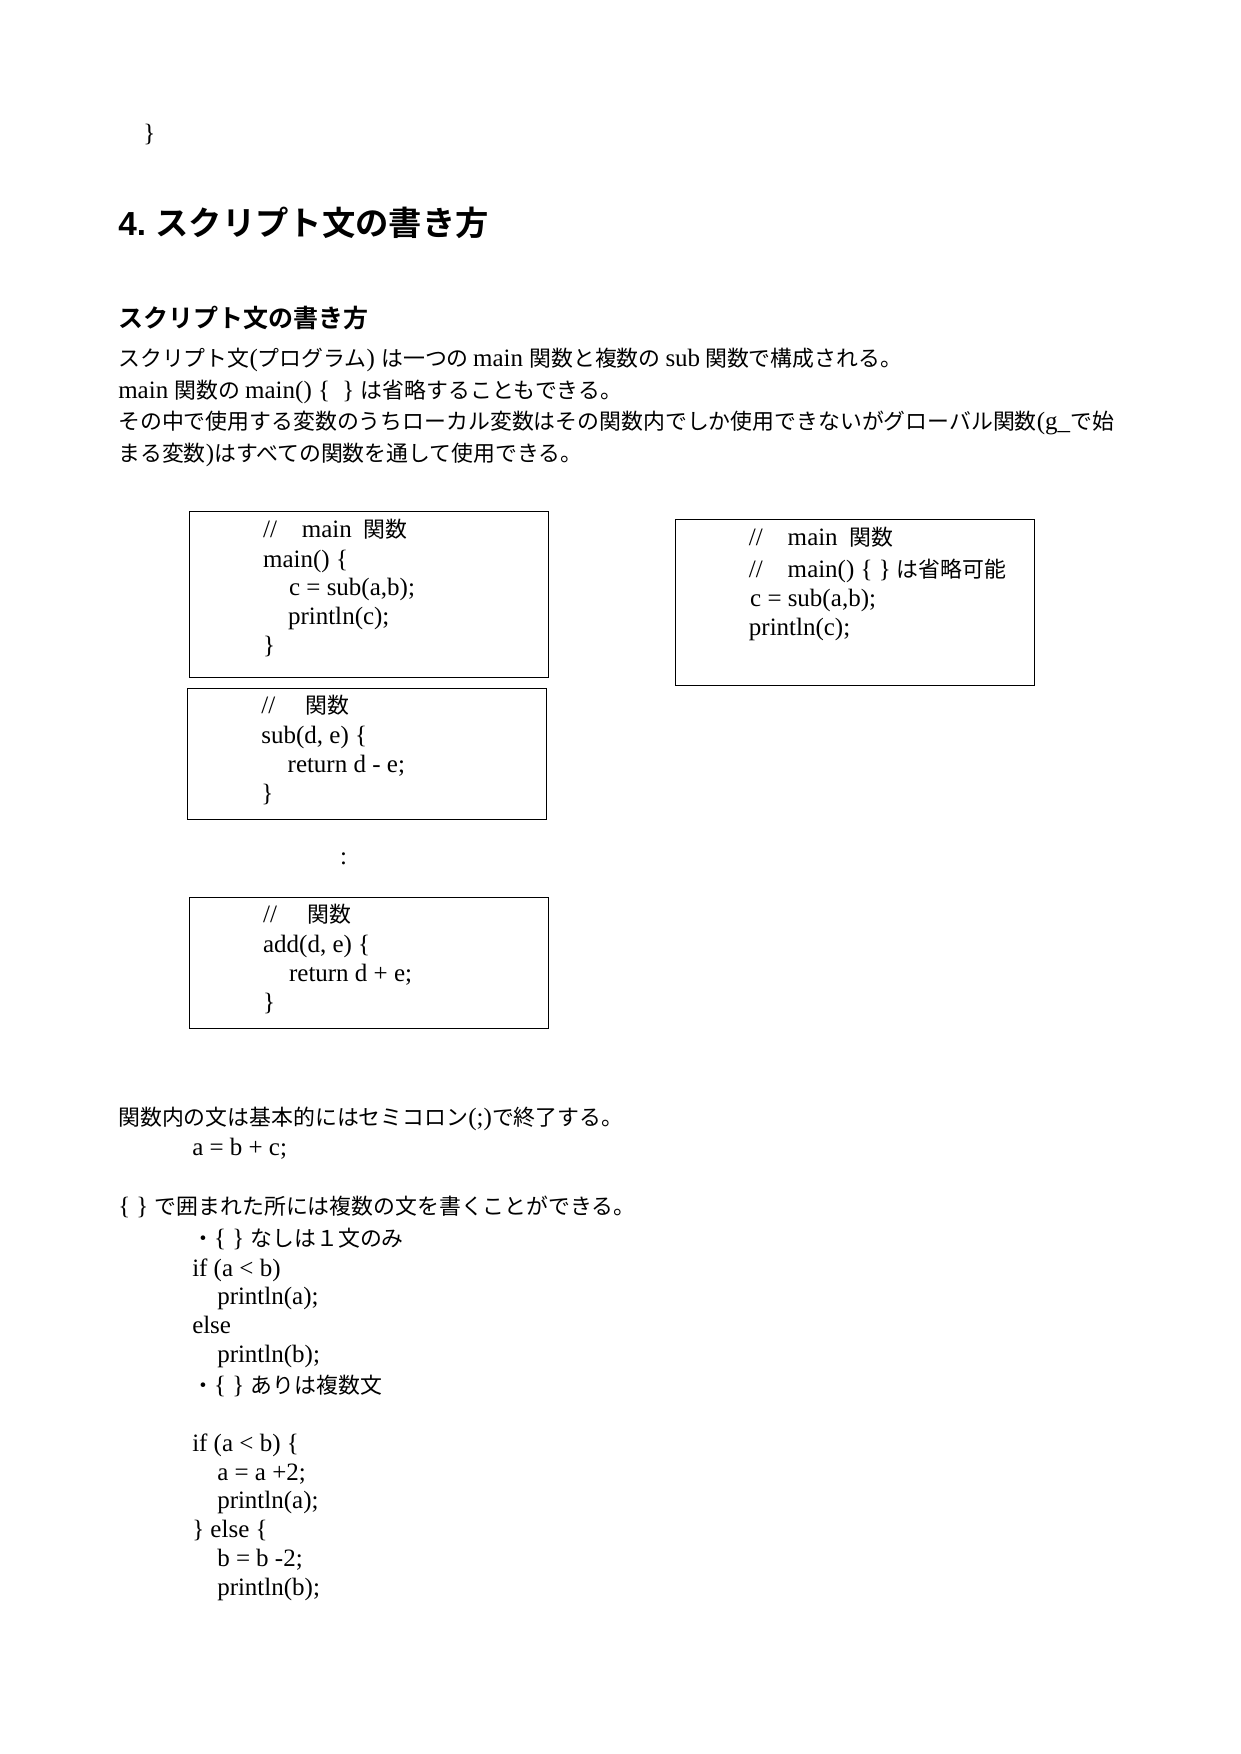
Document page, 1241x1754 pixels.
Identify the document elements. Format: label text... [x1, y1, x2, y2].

text b = b -2; [118, 1543, 1122, 1572]
text 関数内の文は基本的にはセミコロン(;)で終了する。 [118, 1100, 1122, 1132]
text a = a +2; [118, 1457, 1122, 1486]
text println(b); [118, 1572, 1122, 1601]
text スクリプト文(プログラム) は一つのmain 関数と複数の sub関数で構成される。 [118, 341, 1122, 373]
text ・{ } ありは複数文 [118, 1368, 1122, 1399]
text { } で囲まれた所には複数の文を書くことができる。 [118, 1189, 1122, 1221]
text println(a); [118, 1281, 1122, 1310]
text if (a < b) { [118, 1428, 1122, 1457]
subtitle スクリプト文の書き方 [118, 298, 1122, 335]
text : [118, 841, 1122, 870]
text } [118, 118, 1122, 147]
text a = b + c; [118, 1132, 1122, 1161]
text } else { [118, 1514, 1122, 1543]
text println(a); [118, 1486, 1122, 1514]
text ・{ } なしは１文のみ [118, 1221, 1122, 1253]
text main 関数の main() { } は省略することもできる。 [118, 373, 1122, 404]
text println(b); [118, 1339, 1122, 1368]
text else [118, 1310, 1122, 1339]
subtitle 4. スクリプト文の書き方 [118, 196, 1122, 245]
text if (a < b) [118, 1253, 1122, 1281]
text その中で使用する変数のうちローカル変数はその関数内でしか使用できないがグローバル関数(g_で始まる変数)はすべての関数を通して使用できる。 [118, 404, 1122, 468]
